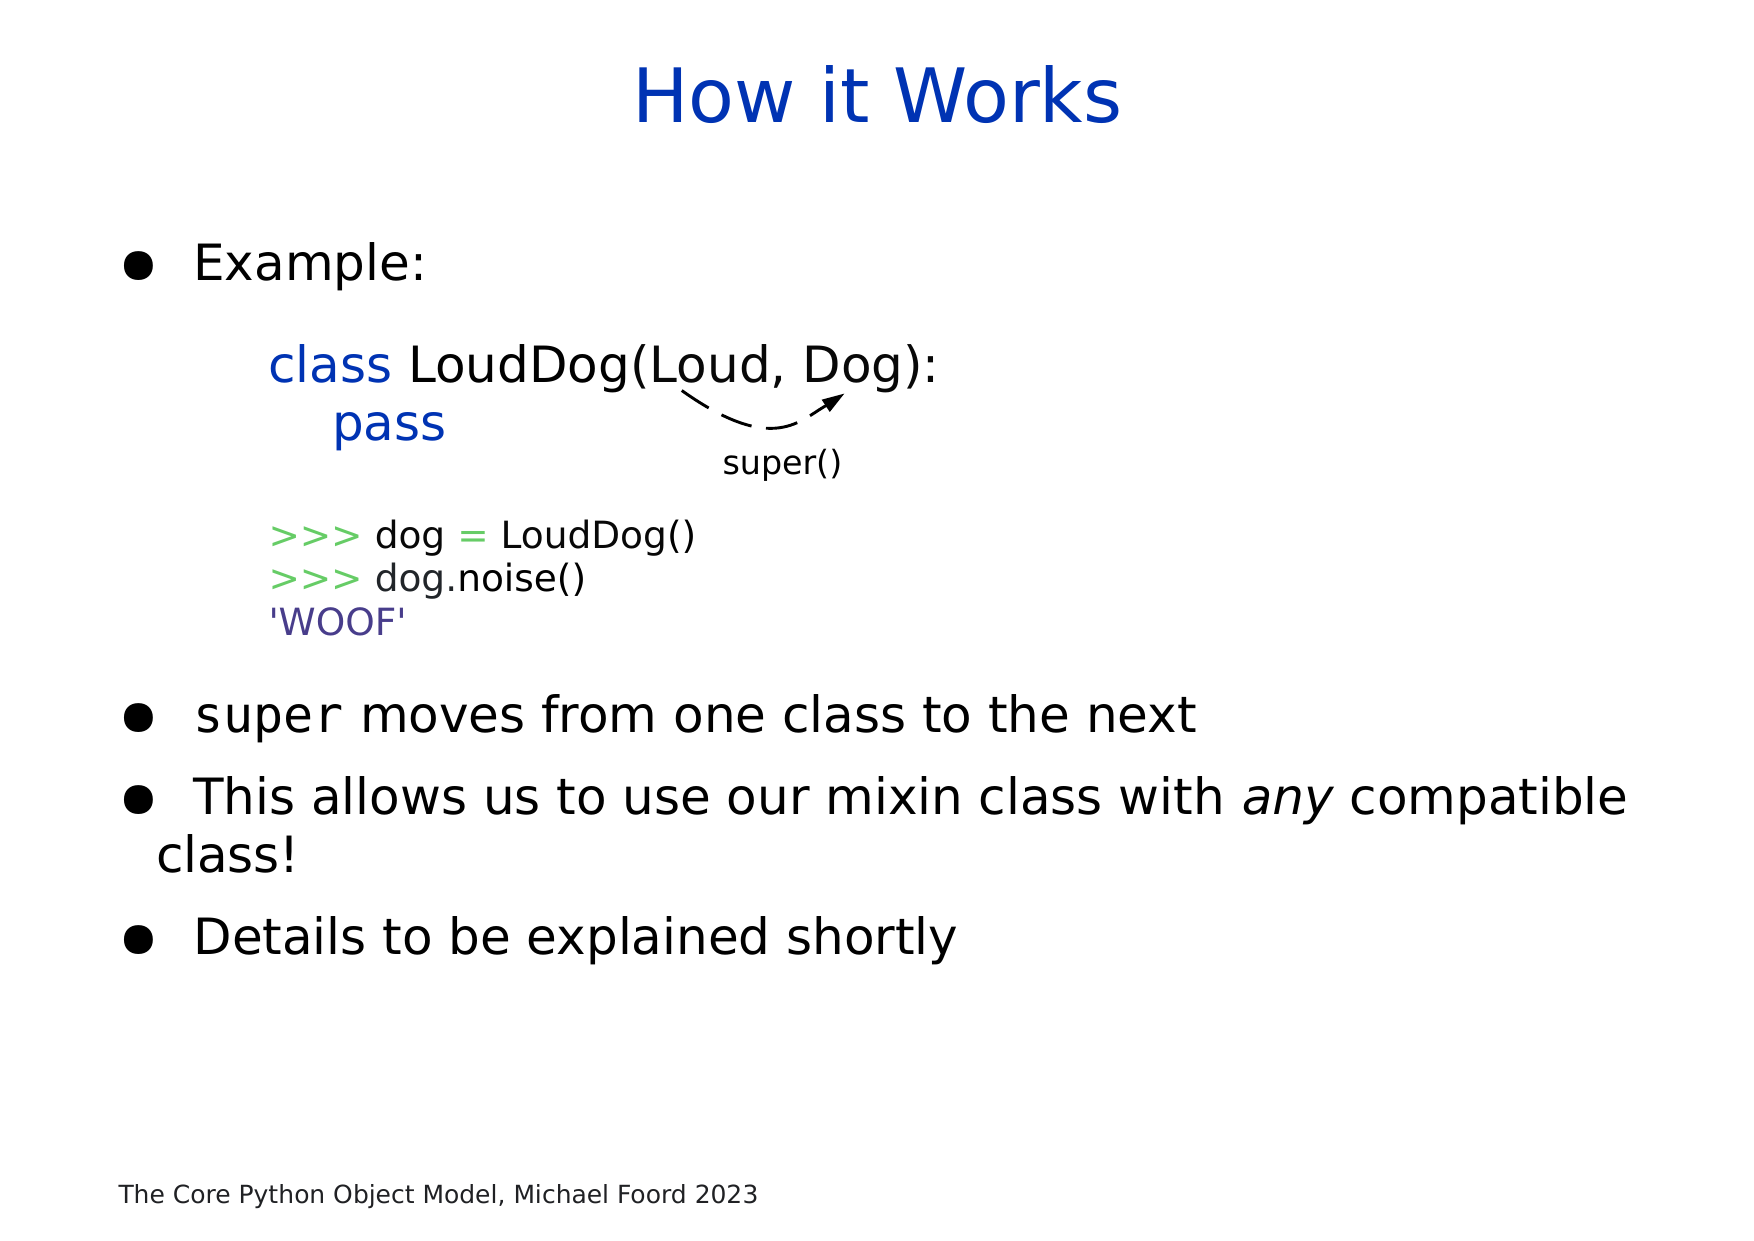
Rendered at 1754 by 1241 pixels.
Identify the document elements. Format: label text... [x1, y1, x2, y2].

text 'WOOF' [268, 601, 1636, 644]
text How it Works [118, 53, 1636, 140]
list This allows us to use our mixin class with any compatible class! [118, 768, 1636, 884]
list Details to be explained shortly [118, 908, 1636, 966]
text >>> dog.noise() [268, 557, 1636, 601]
text >>> dog = LoudDog() [268, 513, 1636, 557]
list Example: [118, 234, 1636, 292]
text class LoudDog(Loud, Dog): pass [268, 336, 1636, 452]
list super moves from one class to the next [118, 686, 1636, 744]
